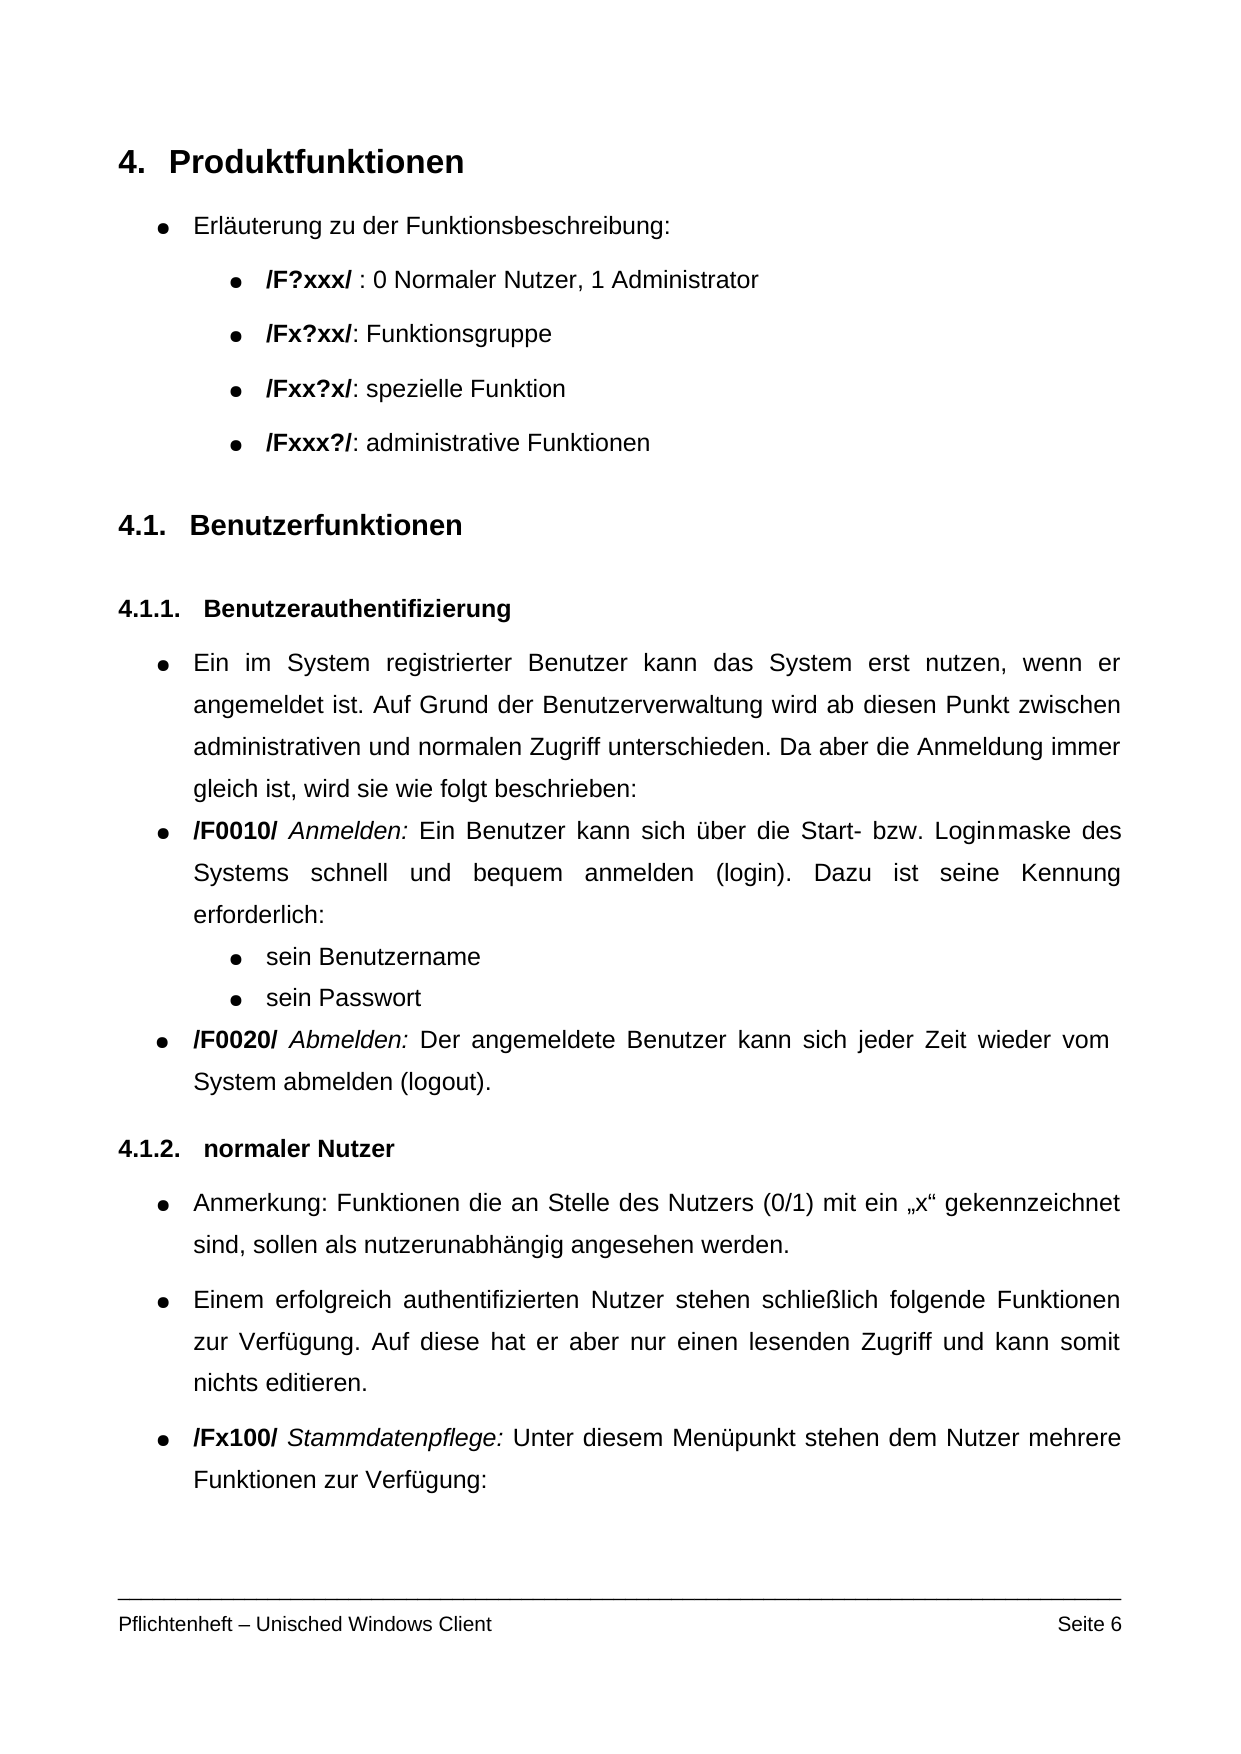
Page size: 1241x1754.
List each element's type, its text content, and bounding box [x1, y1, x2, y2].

subtitle Produktfunktionen [118, 143, 1122, 180]
list /Fxx?x/: spezielle Funktion [228, 375, 1122, 403]
list Anmerkung: Funktionen die an Stelle des Nutzers (0/1) mit ein „x“ gekennzeichnet sind, sollen als nutzerunabhängig angesehen werden. [156, 1189, 1122, 1259]
subtitle Benutzerauthentifizierung [118, 595, 1122, 623]
list Einem erfolgreich authentifizierten Nutzer stehen schließlich folgende Funktionen zur Verfügung. Auf diese hat er aber nur einen lesenden Zugriff und kann somit nichts editieren. [156, 1285, 1122, 1397]
list /Fx100/ Stammdatenpflege: Unter diesem Menüpunkt stehen dem Nutzer mehrere Funktionen zur Verfügung: [156, 1423, 1122, 1493]
list sein Passwort [228, 984, 1122, 1012]
list sein Benutzername [228, 942, 1122, 970]
subtitle normaler Nutzer [118, 1135, 1122, 1163]
subtitle Benutzerfunktionen [118, 508, 1122, 541]
list /F?xxx/ : 0 Normaler Nutzer, 1 Administrator [228, 266, 1122, 294]
list Erläuterung zu der Funktionsbeschreibung: [156, 212, 1122, 239]
list Ein im System registrierter Benutzer kann das System erst nutzen, wenn er angemeldet ist. Auf Grund der Benutzerverwaltung wird ab diesen Punkt zwischen administrativen und normalen Zugriff unterschieden. Da aber die Anmeldung immer gleich ist, wird sie wie folgt beschrieben: [156, 649, 1122, 803]
list /F0020/ Abmelden: Der angemeldete Benutzer kann sich jeder Zeit wieder vom System abmelden (logout). [154, 1026, 1122, 1096]
list /Fxxx?/: administrative Funktionen [228, 429, 1122, 457]
list /F0010/ Anmelden: Ein Benutzer kann sich über die Start- bzw. Loginmaske des Systems schnell und bequem anmelden (login). Dazu ist seine Kennung erforderlich: [156, 817, 1122, 928]
list /Fx?xx/: Funktionsgruppe [228, 320, 1122, 348]
